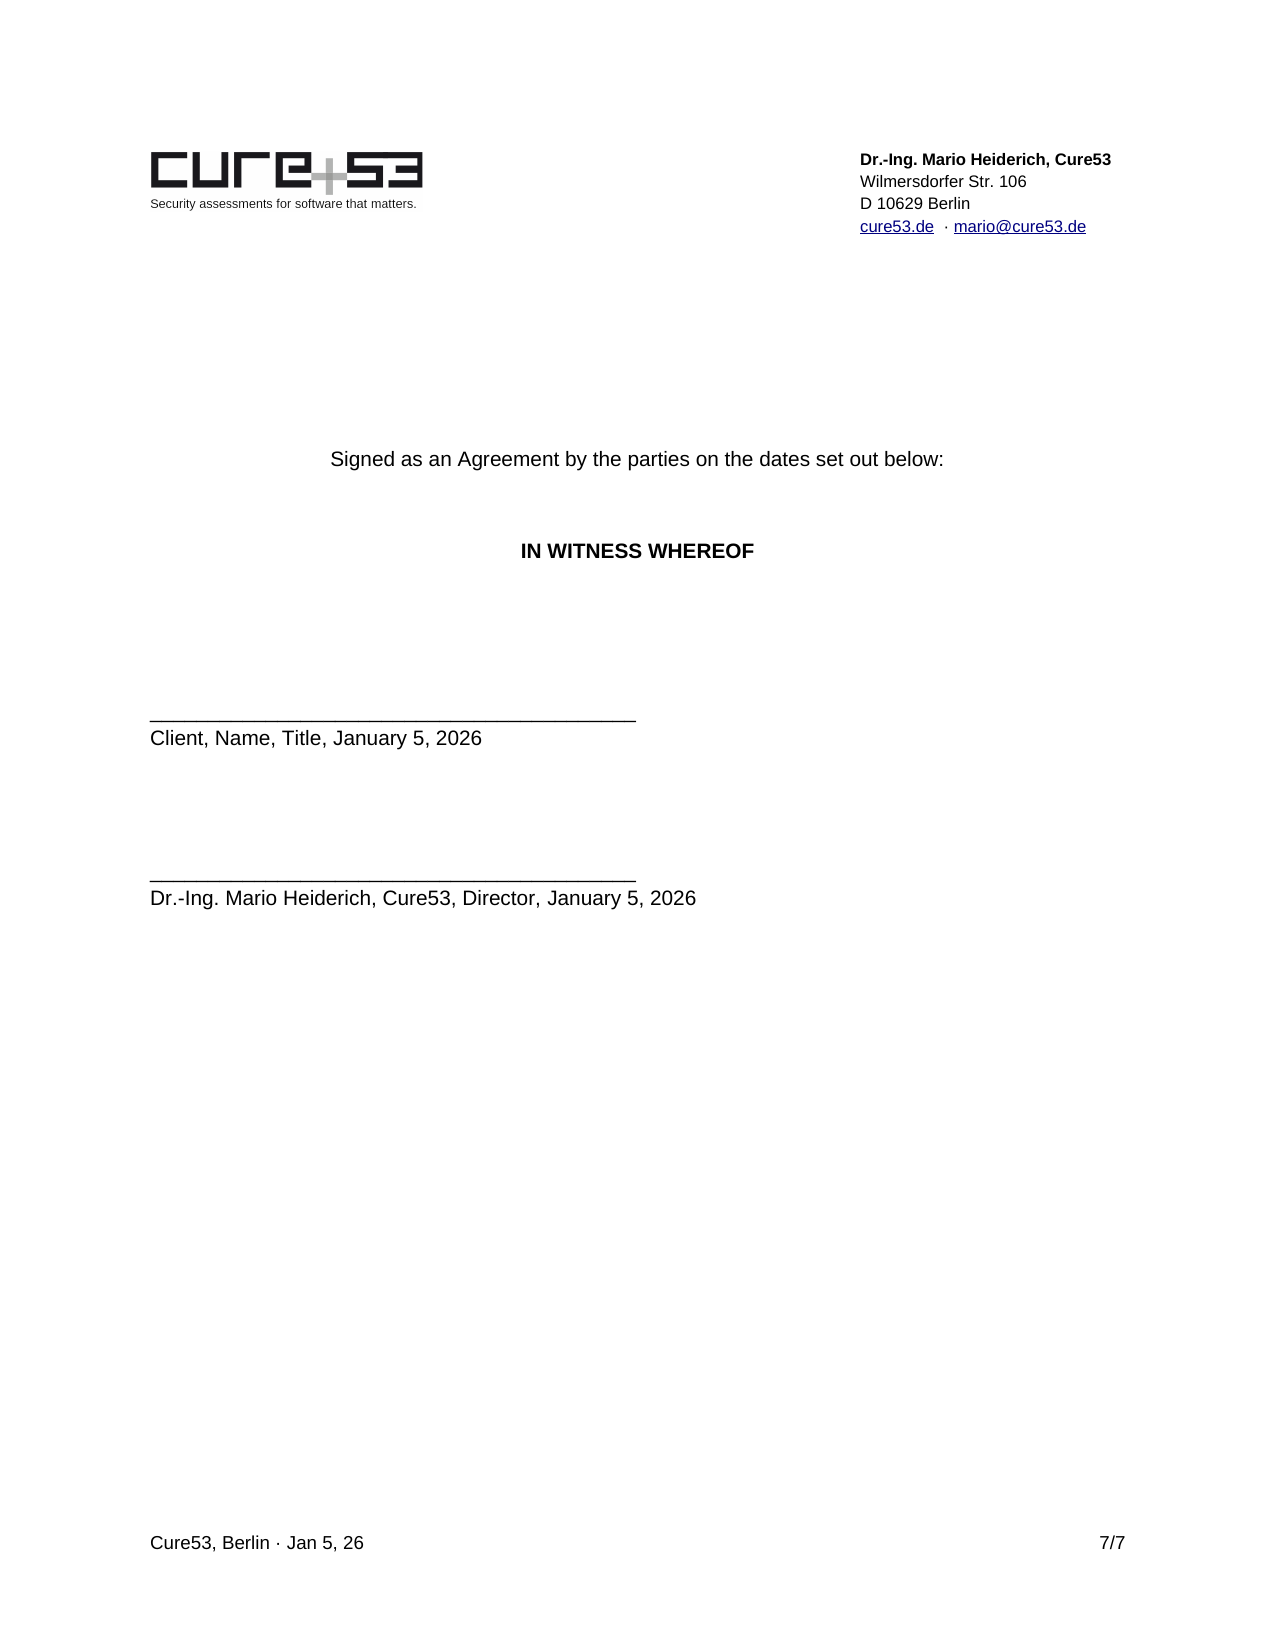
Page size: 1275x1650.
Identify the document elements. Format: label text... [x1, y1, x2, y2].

text __________________________________________ [150, 700, 1125, 723]
text IN WITNESS WHEREOF [150, 540, 1125, 563]
text Signed as an Agreement by the parties on the dates set out below: [150, 447, 1125, 471]
text __________________________________________ [150, 860, 1125, 883]
text Client, Name, Title, January 5, 2026 [150, 726, 1125, 750]
picture [150, 151, 423, 212]
text Dr.-Ing. Mario Heiderich, Cure53, Director, January 5, 2026 [150, 886, 1125, 910]
